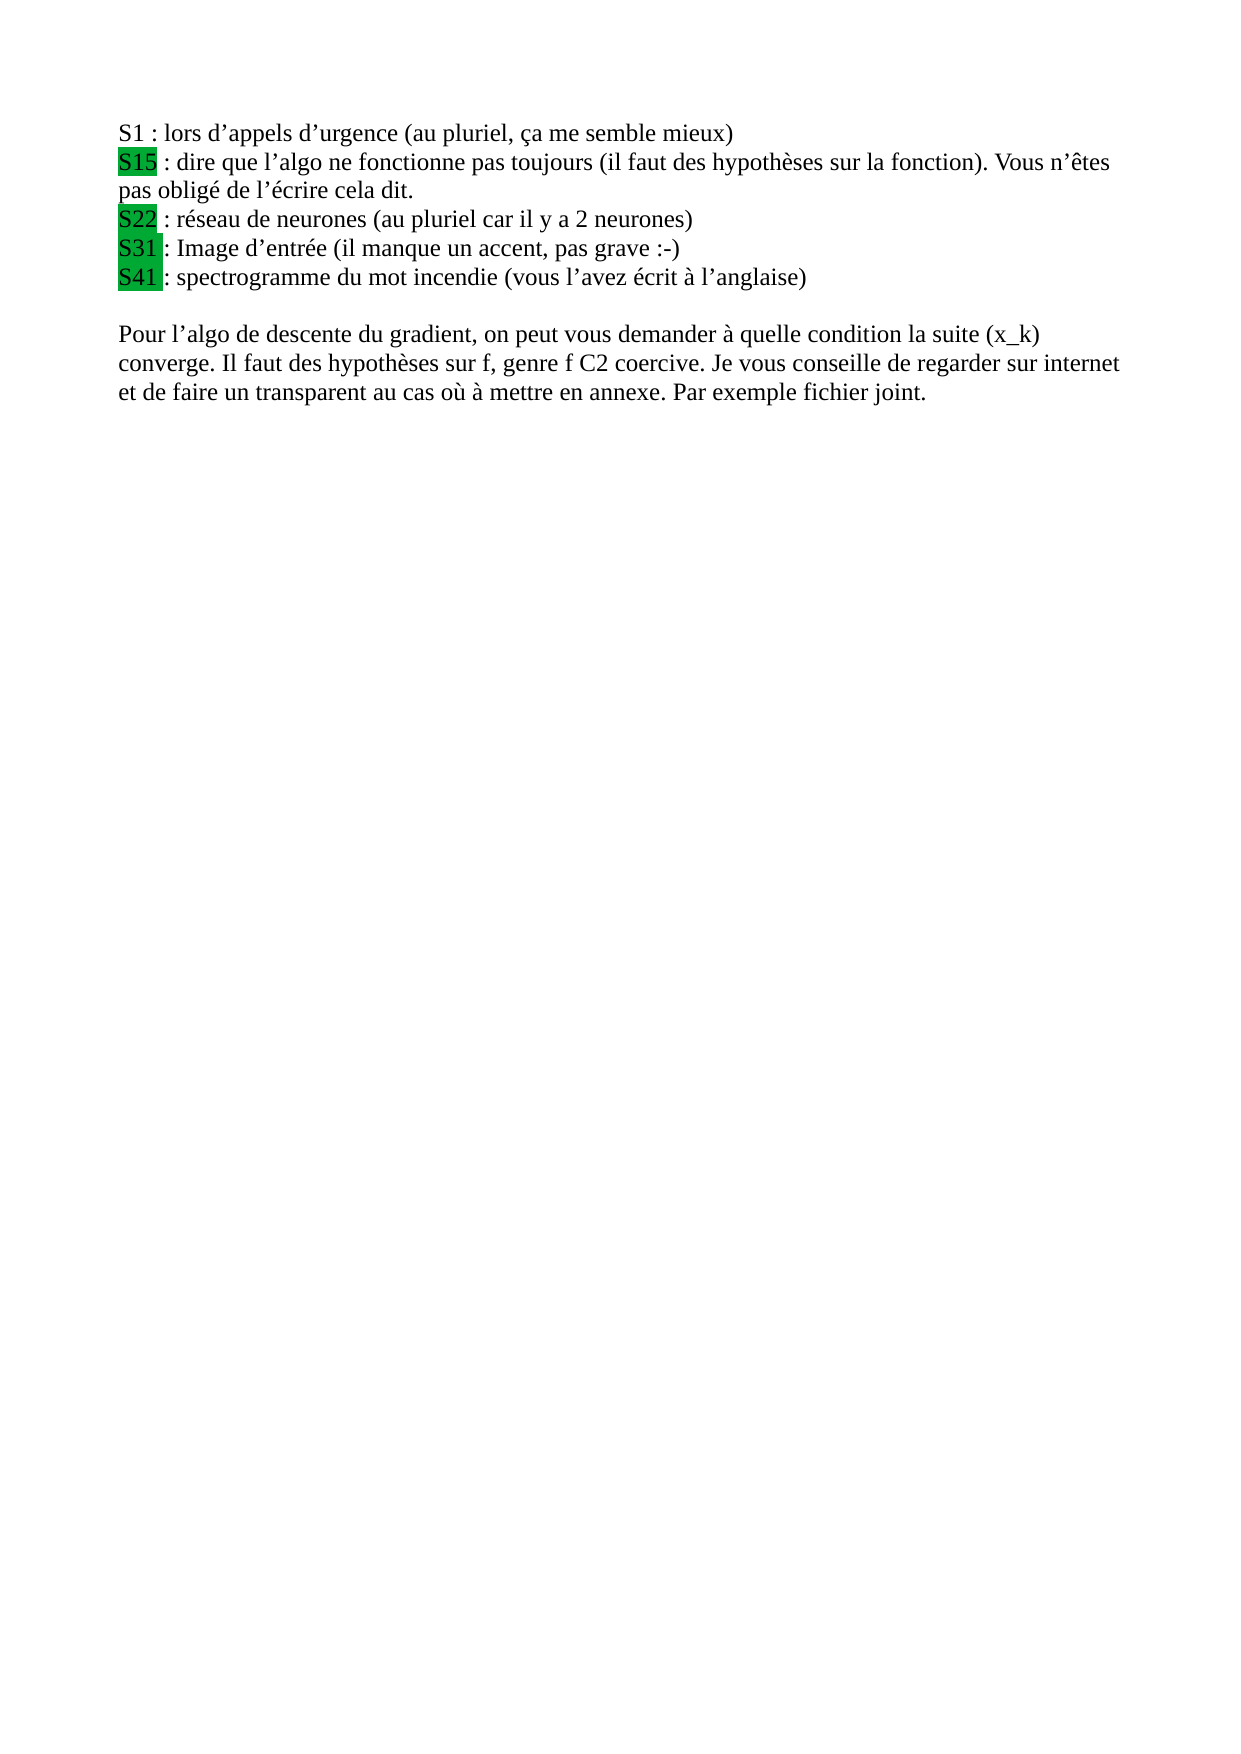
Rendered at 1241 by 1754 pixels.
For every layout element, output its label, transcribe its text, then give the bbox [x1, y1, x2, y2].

text S22 : réseau de neurones (au pluriel car il y a 2 neurones) [118, 204, 1122, 233]
text S41 : spectrogramme du mot incendie (vous l’avez écrit à l’anglaise) [118, 262, 1122, 291]
text Pour l’algo de descente du gradient, on peut vous demander à quelle condition la suite (x_k) converge. Il faut des hypothèses sur f, genre f C2 coercive. Je vous conseille de regarder sur internet et de faire un transparent au cas où à mettre en annexe. Par exemple fichier joint. [118, 319, 1122, 406]
text S15 : dire que l’algo ne fonctionne pas toujours (il faut des hypothèses sur la fonction). Vous n’êtes pas obligé de l’écrire cela dit. [118, 147, 1122, 204]
text S31 : Image d’entrée (il manque un accent, pas grave :-) [118, 233, 1122, 262]
text S1 : lors d’appels d’urgence (au pluriel, ça me semble mieux) [118, 118, 1122, 147]
